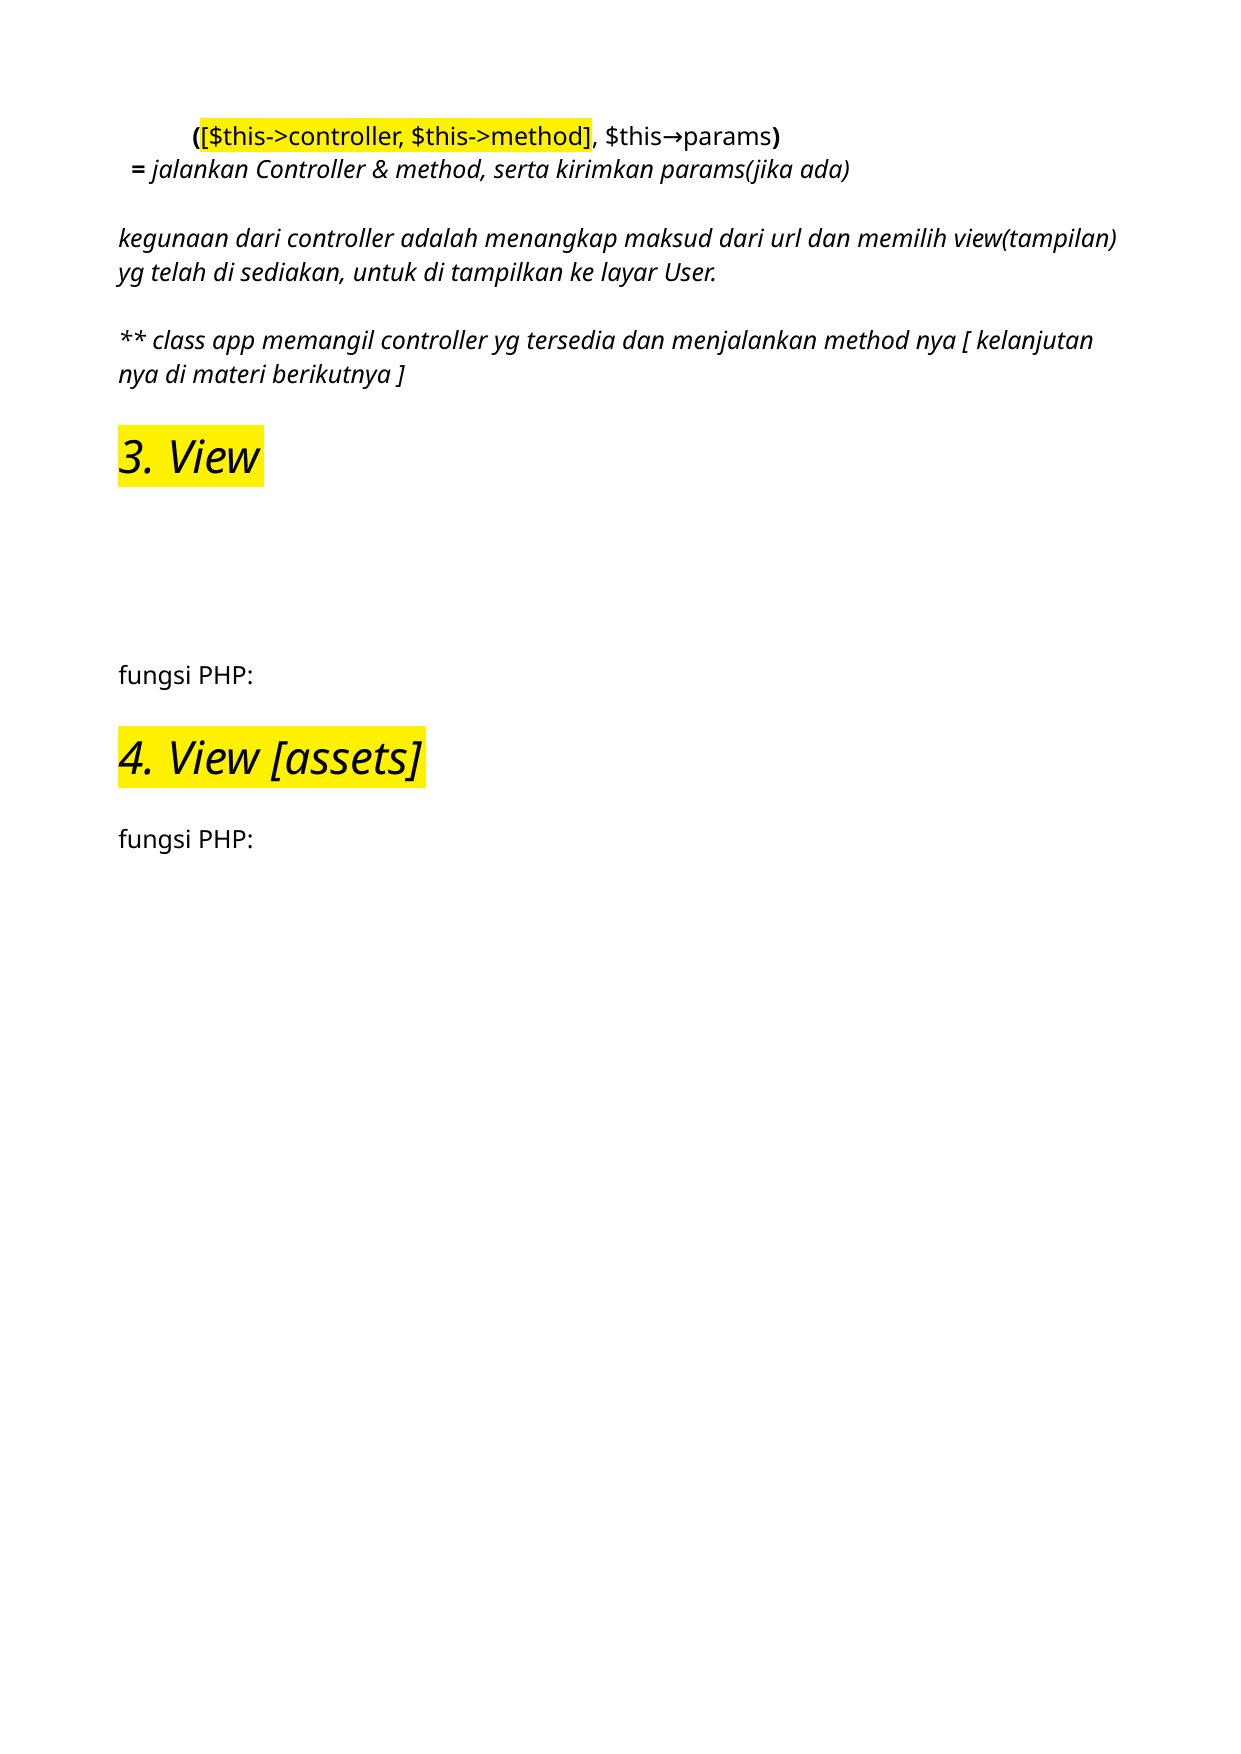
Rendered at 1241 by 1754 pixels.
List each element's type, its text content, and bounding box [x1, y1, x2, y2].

text 4. View [assets] [118, 726, 1122, 788]
text fungsi PHP: [118, 657, 1122, 691]
text fungsi PHP: [118, 822, 1122, 856]
text = jalankan Controller & method, serta kirimkan params(jika ada) [118, 152, 1122, 186]
text ([$this->controller, $this->method], $this→params) [118, 118, 1122, 152]
text 3. View [118, 425, 1122, 487]
text ** class app memangil controller yg tersedia dan menjalankan method nya [ kelanjutan nya di materi berikutnya ] [118, 322, 1122, 391]
text kegunaan dari controller adalah menangkap maksud dari url dan memilih view(tampilan) yg telah di sediakan, untuk di tampilkan ke layar User. [118, 220, 1122, 288]
